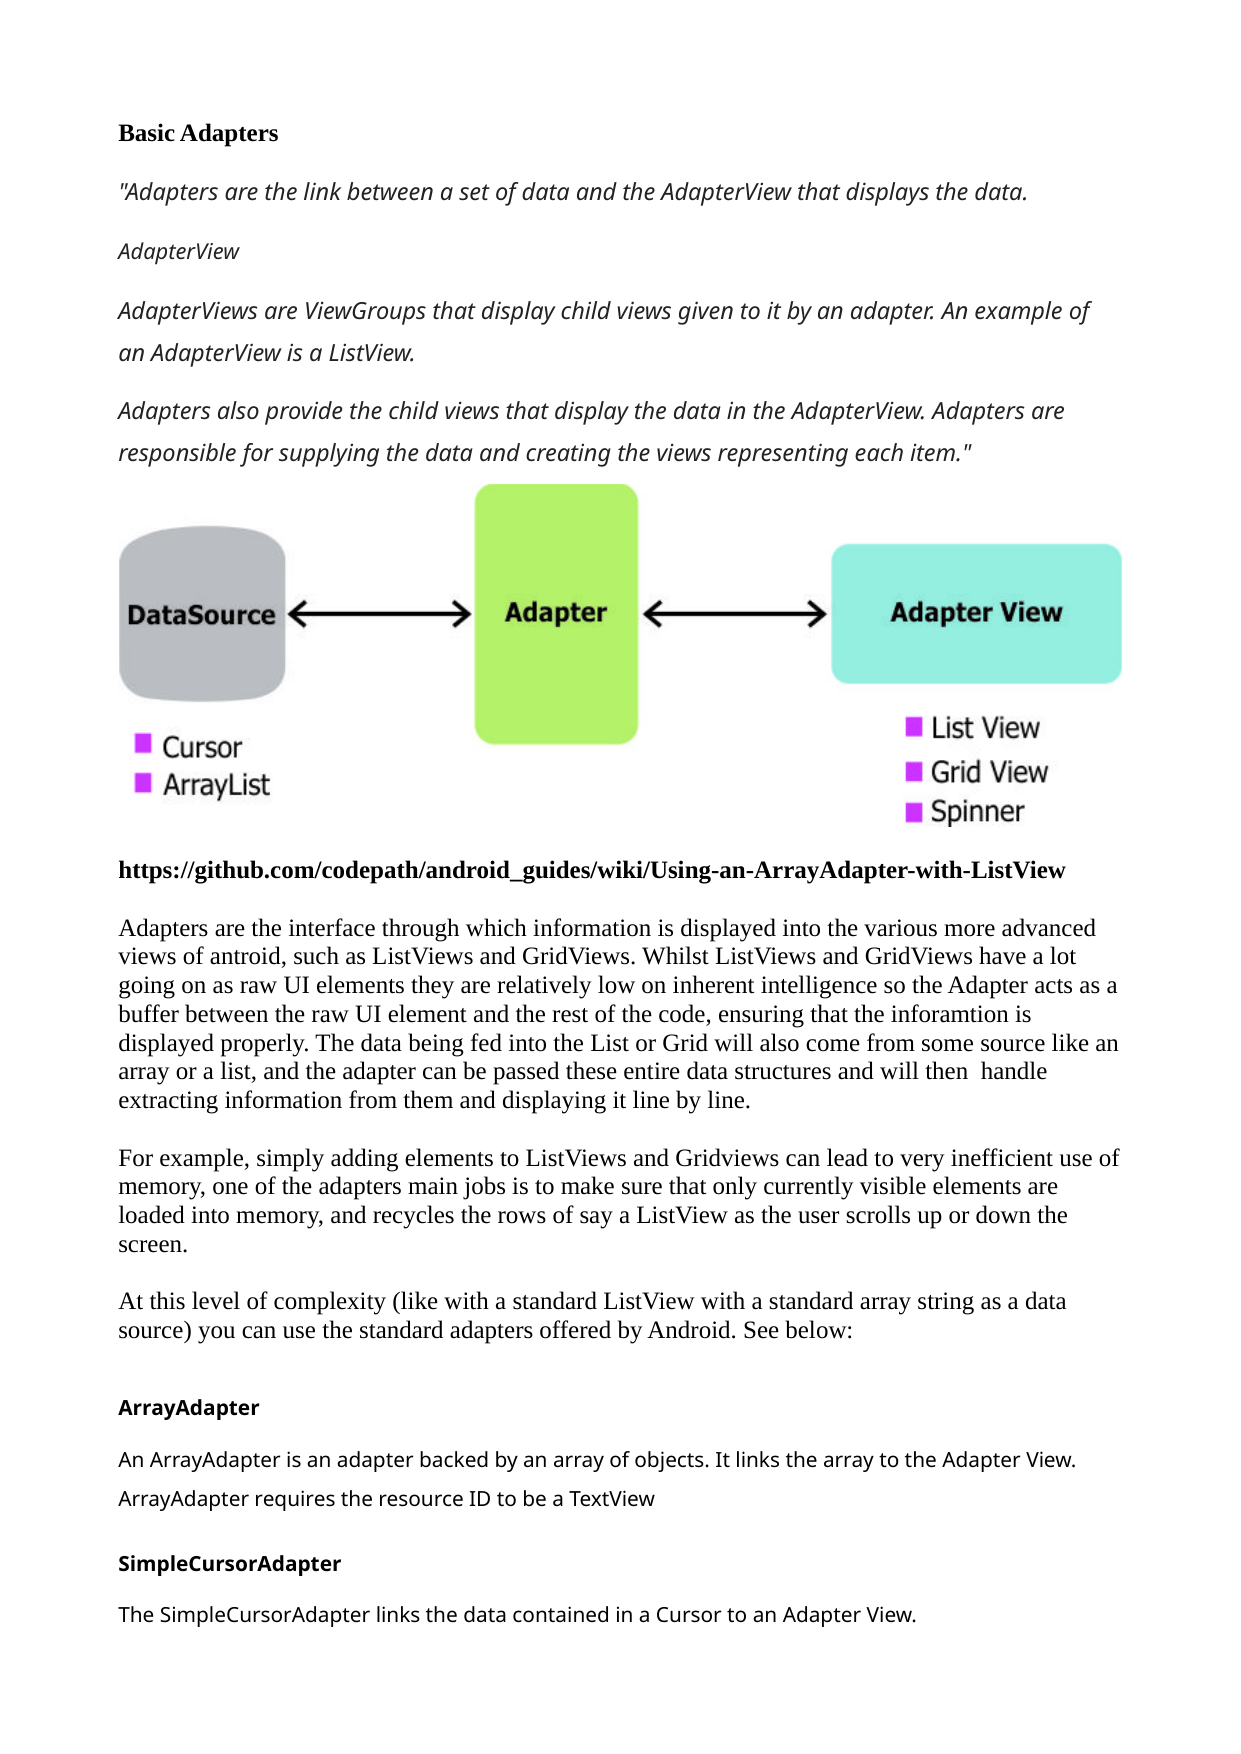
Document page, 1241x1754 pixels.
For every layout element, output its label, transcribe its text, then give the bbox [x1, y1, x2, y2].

text AdapterViews are ViewGroups that display child views given to it by an adapter. An example of an AdapterView is a ListView. [118, 284, 1122, 368]
text Adapters are the interface through which information is displayed into the various more advanced views of antroid, such as ListViews and GridViews. Whilst ListViews and GridViews have a lot going on as raw UI elements they are relatively low on inherent intelligence so the Adapter acts as a buffer between the raw UI element and the rest of the code, ensuring that the inforamtion is displayed properly. The data being fed into the List or Grid will also come from some source like an array or a list, and the adapter can be passed these entire data structures and will then handle extracting information from them and displaying it line by line. [118, 913, 1122, 1114]
subtitle SimpleCursorAdapter [118, 1549, 1122, 1577]
subtitle AdapterView [118, 236, 1122, 266]
picture [118, 484, 1123, 827]
text The SimpleCursorAdapter links the data contained in a Cursor to an Adapter View. [118, 1590, 1122, 1629]
text At this level of complexity (like with a standard ListView with a standard array string as a data source) you can use the standard adapters offered by Android. See below: [118, 1286, 1122, 1344]
text "Adapters are the link between a set of data and the AdapterView that displays the data. [118, 176, 1122, 208]
subtitle ArrayAdapter [118, 1393, 1122, 1422]
text For example, simply adding elements to ListViews and Gridviews can lead to very inefficient use of memory, one of the adapters main jobs is to make sure that only currently visible elements are loaded into memory, and recycles the rows of say a ListView as the user scrolls up or down the screen. [118, 1143, 1122, 1258]
text Adapters also provide the child views that display the data in the AdapterView. Adapters are responsible for supplying the data and creating the views representing each item." [118, 384, 1122, 468]
text https://github.com/codepath/android_guides/wiki/Using-an-ArrayAdapter-with-ListView [118, 855, 1122, 884]
text An ArrayAdapter is an adapter backed by an array of objects. It links the array to the Adapter View. ArrayAdapter requires the resource ID to be a TextView [118, 1434, 1122, 1513]
text Basic Adapters [118, 118, 1122, 147]
